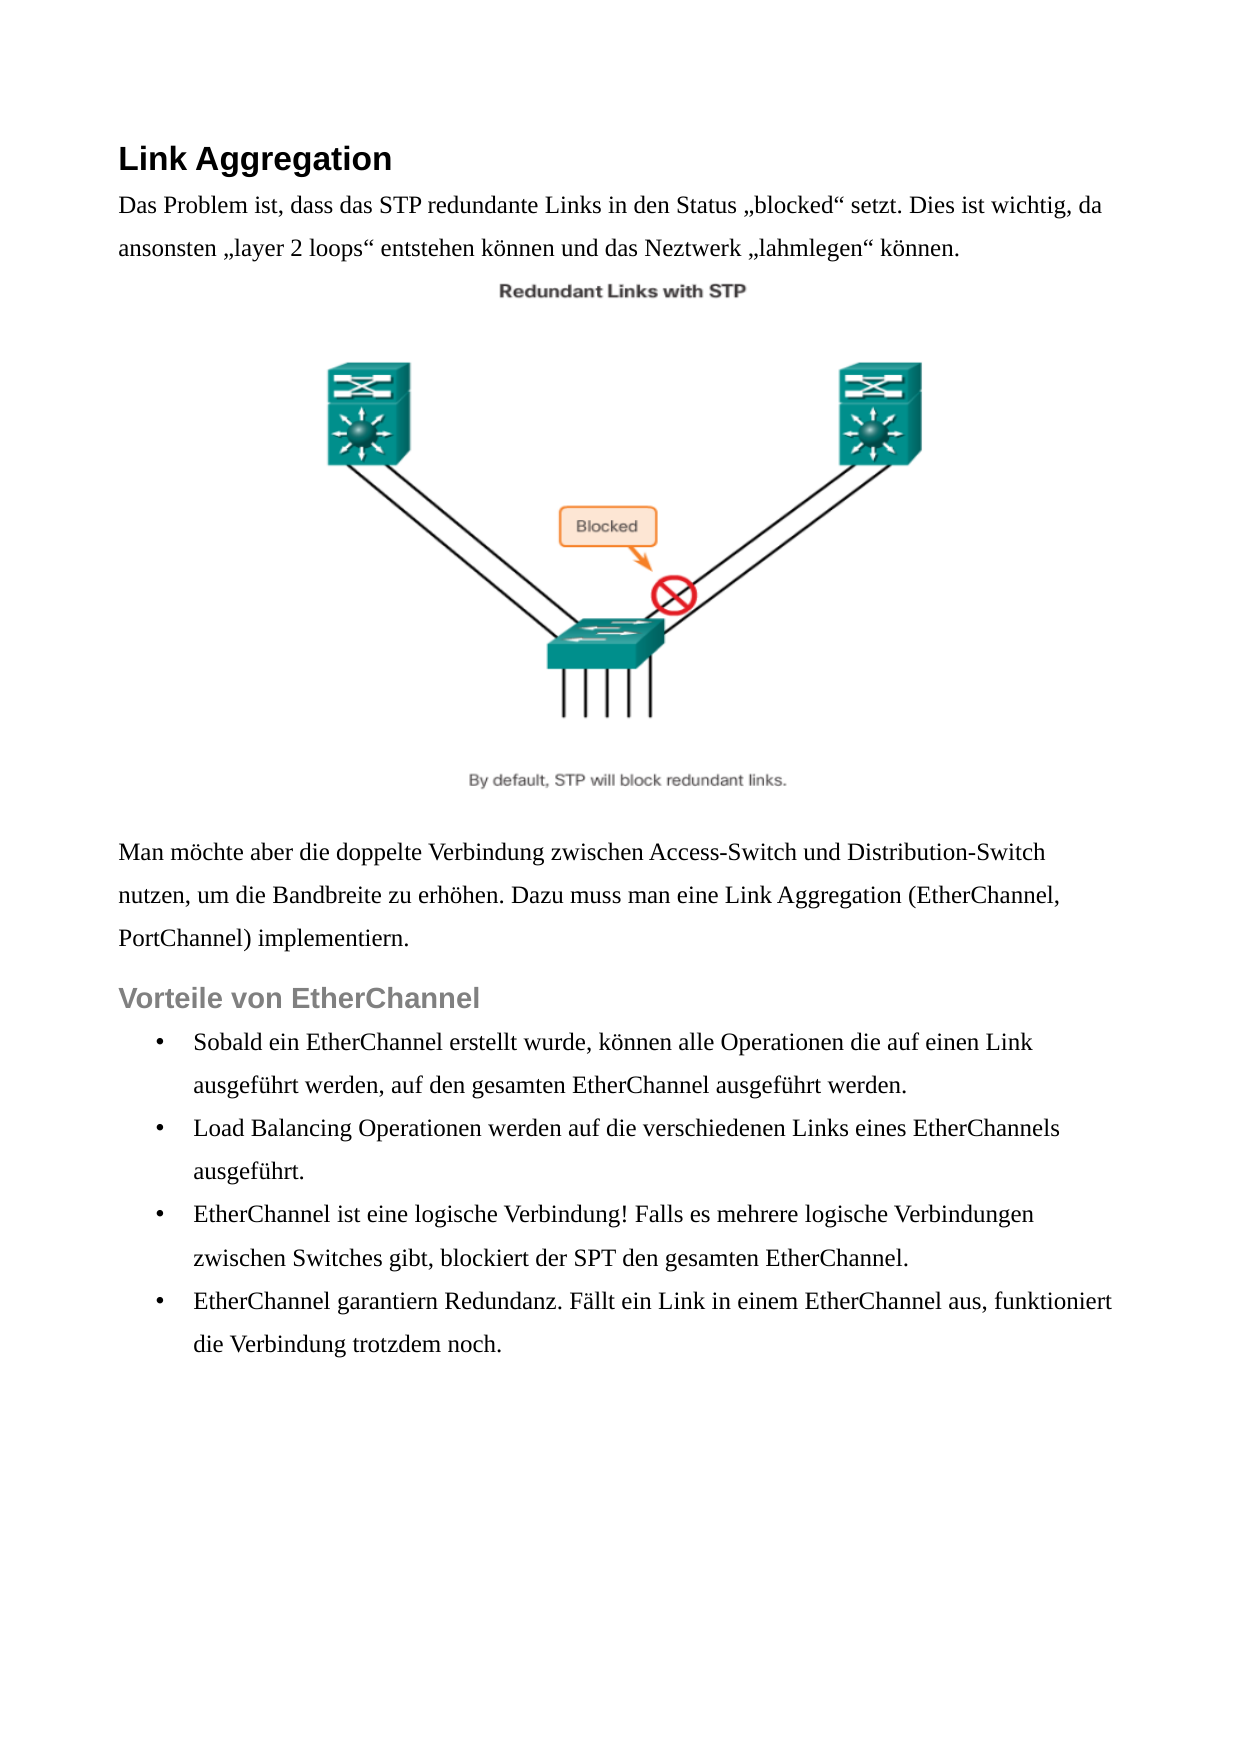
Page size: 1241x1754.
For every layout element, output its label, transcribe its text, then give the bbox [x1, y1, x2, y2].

subtitle Link Aggregation [118, 139, 1122, 178]
text Das Problem ist, dass das STP redundante Links in den Status „blocked“ setzt. Dies ist wichtig, da ansonsten „layer 2 loops“ entstehen können und das Neztwerk „lahmlegen“ können. [118, 190, 1122, 262]
list EtherChannel ist eine logische Verbindung! Falls es mehrere logische Verbindungen zwischen Switches gibt, blockiert der SPT den gesamten EtherChannel. [156, 1199, 1122, 1271]
list Sobald ein EtherChannel erstellt wurde, können alle Operationen die auf einen Link ausgeführt werden, auf den gesamten EtherChannel ausgeführt werden. [156, 1027, 1122, 1099]
list EtherChannel garantiern Redundanz. Fällt ein Link in einem EtherChannel aus, funktioniert die Verbindung trotzdem noch. [156, 1286, 1122, 1358]
text Man möchte aber die doppelte Verbindung zwischen Access-Switch und Distribution-Switch nutzen, um die Bandbreite zu erhöhen. Dazu muss man eine Link Aggregation (EtherChannel, PortChannel) implementiern. [118, 837, 1122, 952]
subtitle Vorteile von EtherChannel [118, 981, 1122, 1014]
picture [275, 276, 965, 796]
list Load Balancing Operationen werden auf die verschiedenen Links eines EtherChannels ausgeführt. [156, 1113, 1122, 1185]
